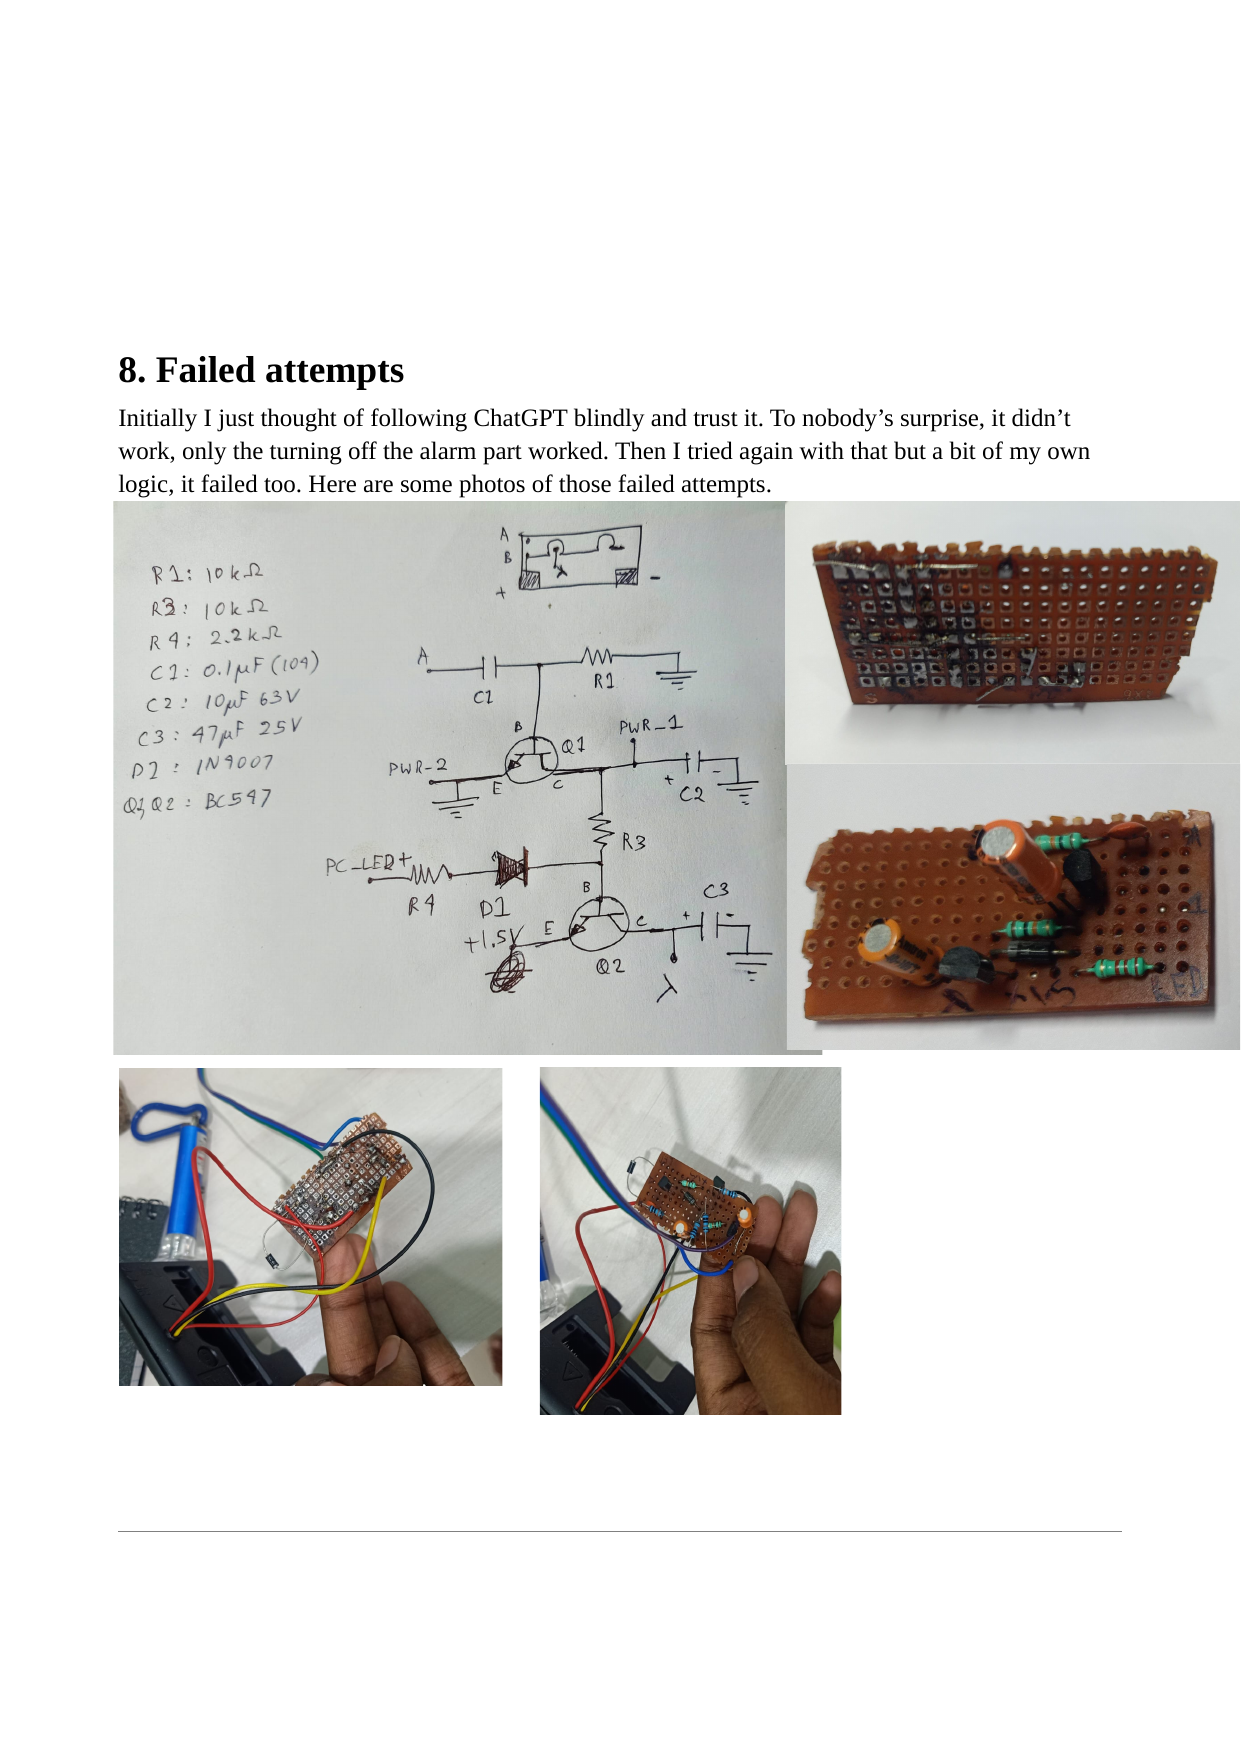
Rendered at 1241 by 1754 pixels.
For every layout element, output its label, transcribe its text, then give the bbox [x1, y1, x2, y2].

subtitle 8. Failed attempts [118, 347, 1122, 391]
picture [113, 501, 1240, 1055]
picture [539, 1067, 842, 1415]
picture [119, 1068, 503, 1386]
text Initially I just thought of following ChatGPT blindly and trust it. To nobody’s surprise, it didn’t work, only the turning off the alarm part worked. Then I tried again with that but a bit of my own logic, it failed too. Here are some photos of those failed attempts. [118, 403, 1122, 498]
